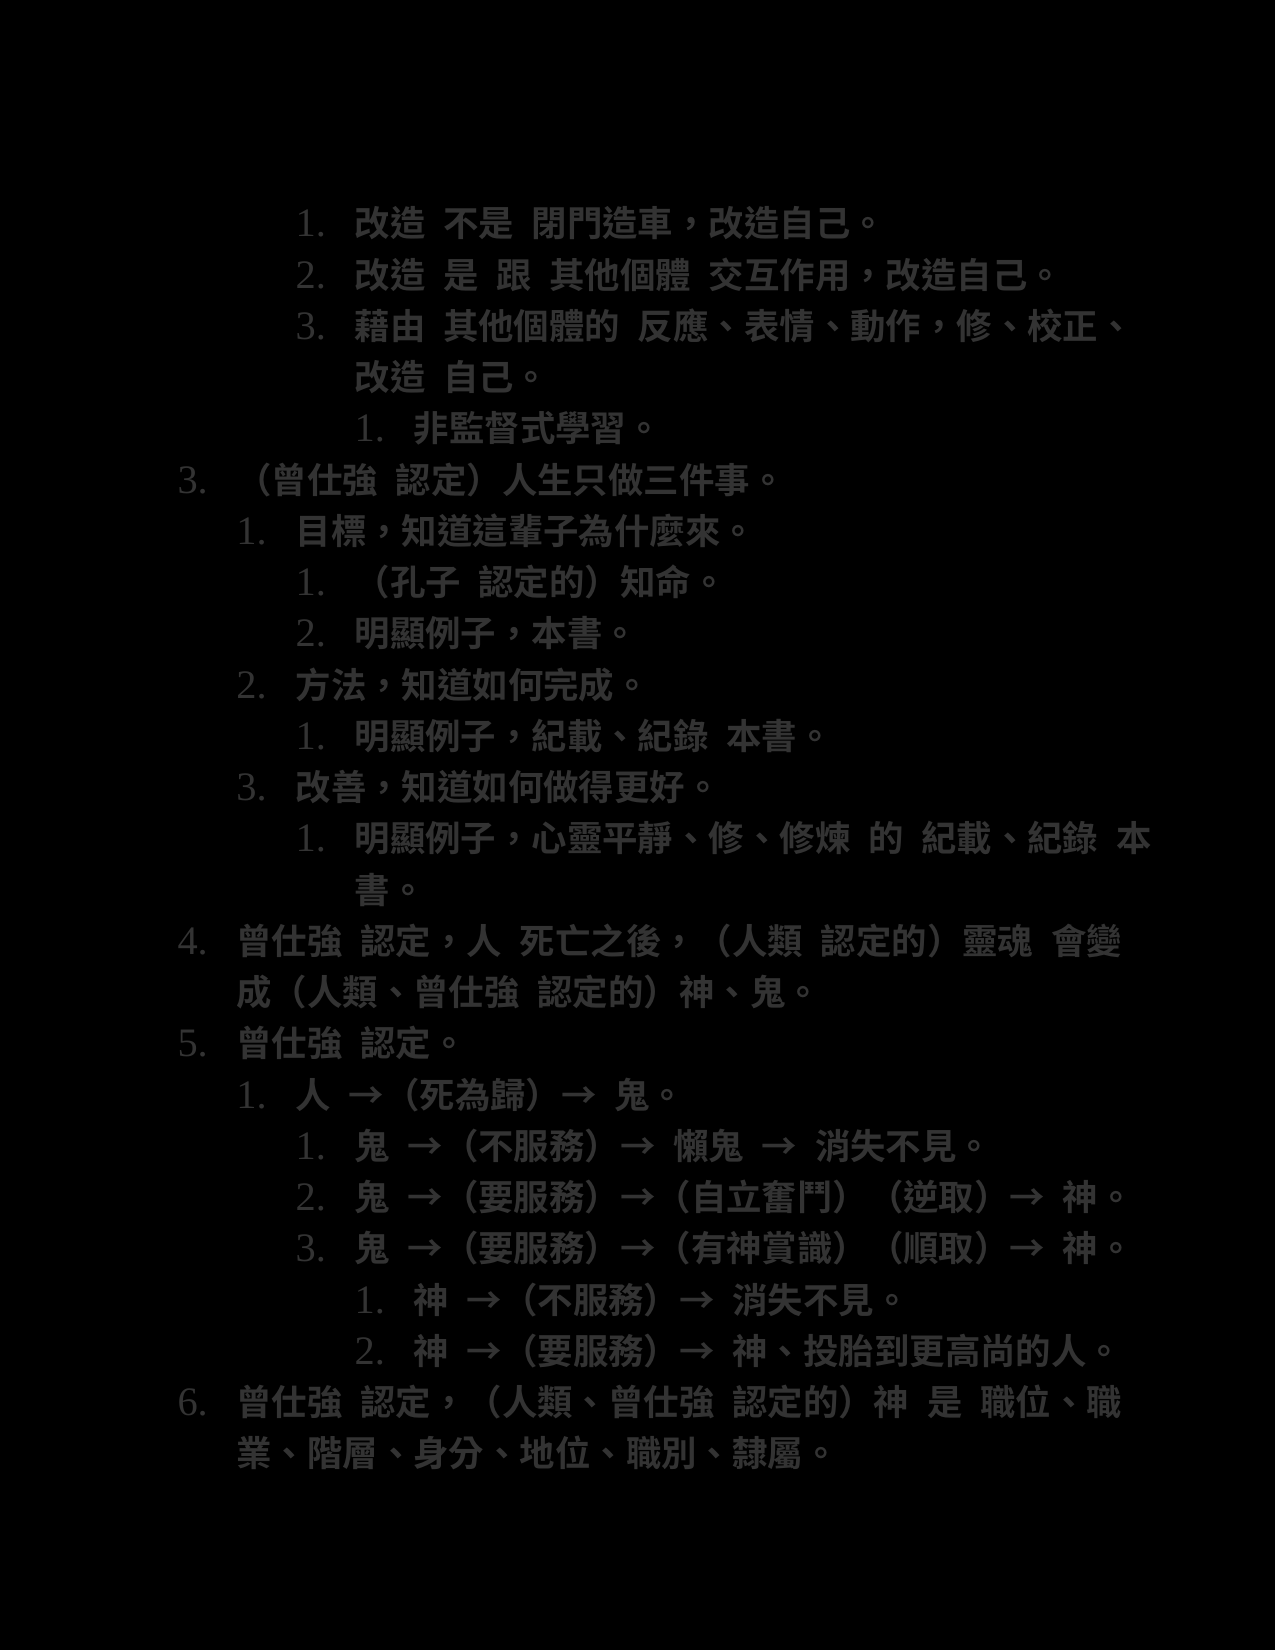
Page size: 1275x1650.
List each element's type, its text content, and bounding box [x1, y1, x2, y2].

list 方法，知道如何完成。 [236, 657, 1157, 708]
list 改善，知道如何做得更好。 [236, 759, 1157, 811]
list （曾仕強 認定）人生只做三件事。 [177, 452, 1157, 503]
list 改造 是 跟 其他個體 交互作用，改造自己。 [295, 247, 1157, 298]
list 曾仕強 認定。 [177, 1016, 1157, 1067]
list 明顯例子，本書。 [295, 606, 1157, 657]
list 曾仕強 認定，人 死亡之後，（人類 認定的）靈魂 會變成（人類、曾仕強 認定的）神、鬼。 [177, 913, 1157, 1016]
list 藉由 其他個體的 反應、表情、動作，修、校正、改造 自己。 [295, 298, 1157, 401]
list 人 →（死為歸）→ 鬼。 [236, 1067, 1157, 1118]
list （孔子 認定的）知命。 [295, 554, 1157, 606]
list 明顯例子，心靈平靜、修、修煉 的 紀載、紀錄 本書。 [295, 811, 1157, 913]
list 改造 不是 閉門造車，改造自己。 [295, 196, 1157, 247]
list 鬼 →（要服務）→（有神賞識）（順取）→ 神。 [295, 1221, 1157, 1272]
list 明顯例子，紀載、紀錄 本書。 [295, 708, 1157, 759]
list 非監督式學習。 [354, 401, 1157, 452]
list 曾仕強 認定，（人類、曾仕強 認定的）神 是 職位、職業、階層、身分、地位、職別、隸屬。 [177, 1374, 1157, 1477]
list 神 →（要服務）→ 神、投胎到更高尚的人。 [354, 1323, 1157, 1374]
list 目標，知道這輩子為什麼來。 [236, 503, 1157, 554]
list 鬼 →（要服務）→（自立奮鬥）（逆取）→ 神。 [295, 1169, 1157, 1221]
list 鬼 →（不服務）→ 懶鬼 → 消失不見。 [295, 1118, 1157, 1169]
list 神 →（不服務）→ 消失不見。 [354, 1272, 1157, 1323]
